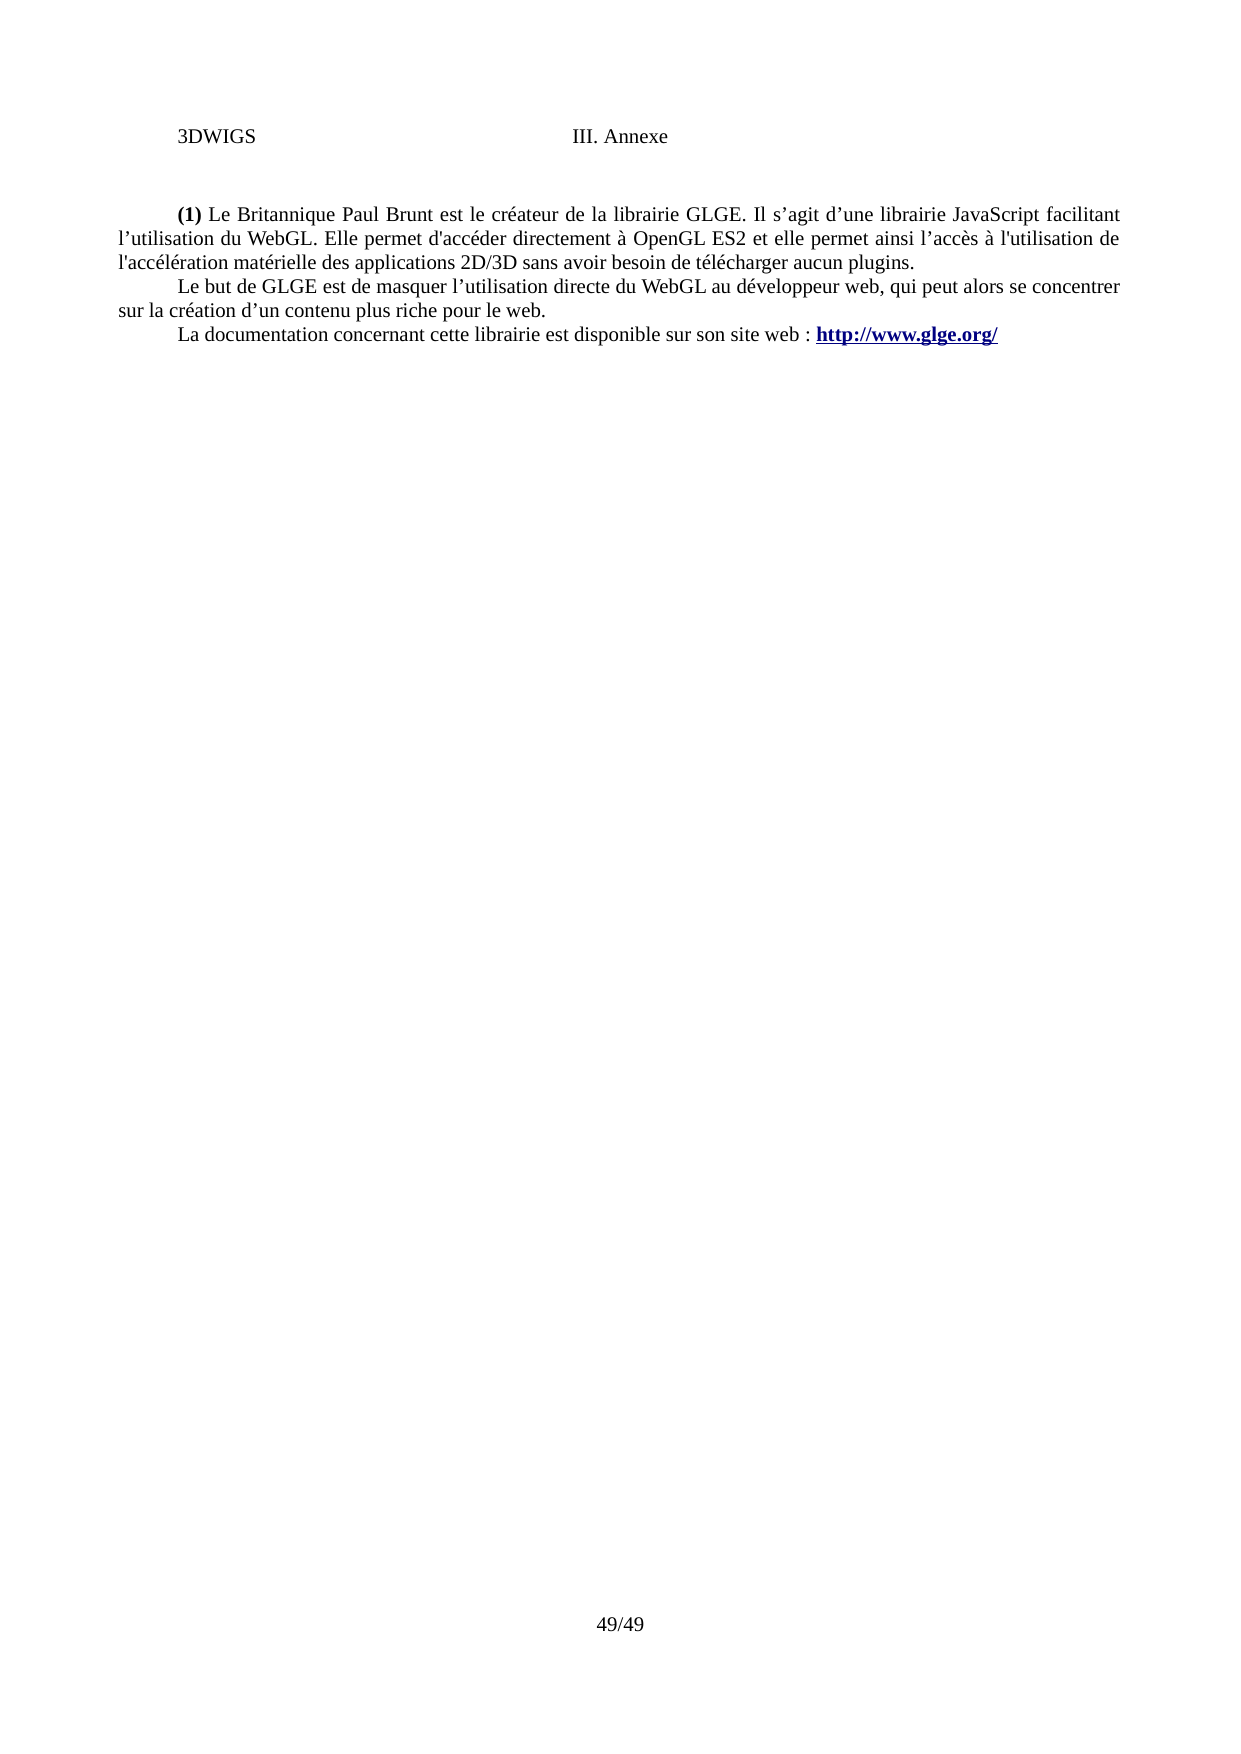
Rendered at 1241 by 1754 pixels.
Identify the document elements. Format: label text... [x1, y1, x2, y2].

text (1) Le Britannique Paul Brunt est le créateur de la librairie GLGE. Il s’agit d’une librairie JavaScript facilitant l’utilisation du WebGL. Elle permet d'accéder directement à OpenGL ES2 et elle permet ainsi l’accès à l'utilisation de l'accélération matérielle des applications 2D/3D sans avoir besoin de télécharger aucun plugins. [118, 202, 1122, 274]
text Le but de GLGE est de masquer l’utilisation directe du WebGL au développeur web, qui peut alors se concentrer sur la création d’un contenu plus riche pour le web. [118, 274, 1122, 322]
text La documentation concernant cette librairie est disponible sur son site web : http://www.glge.org/ [118, 322, 1122, 346]
